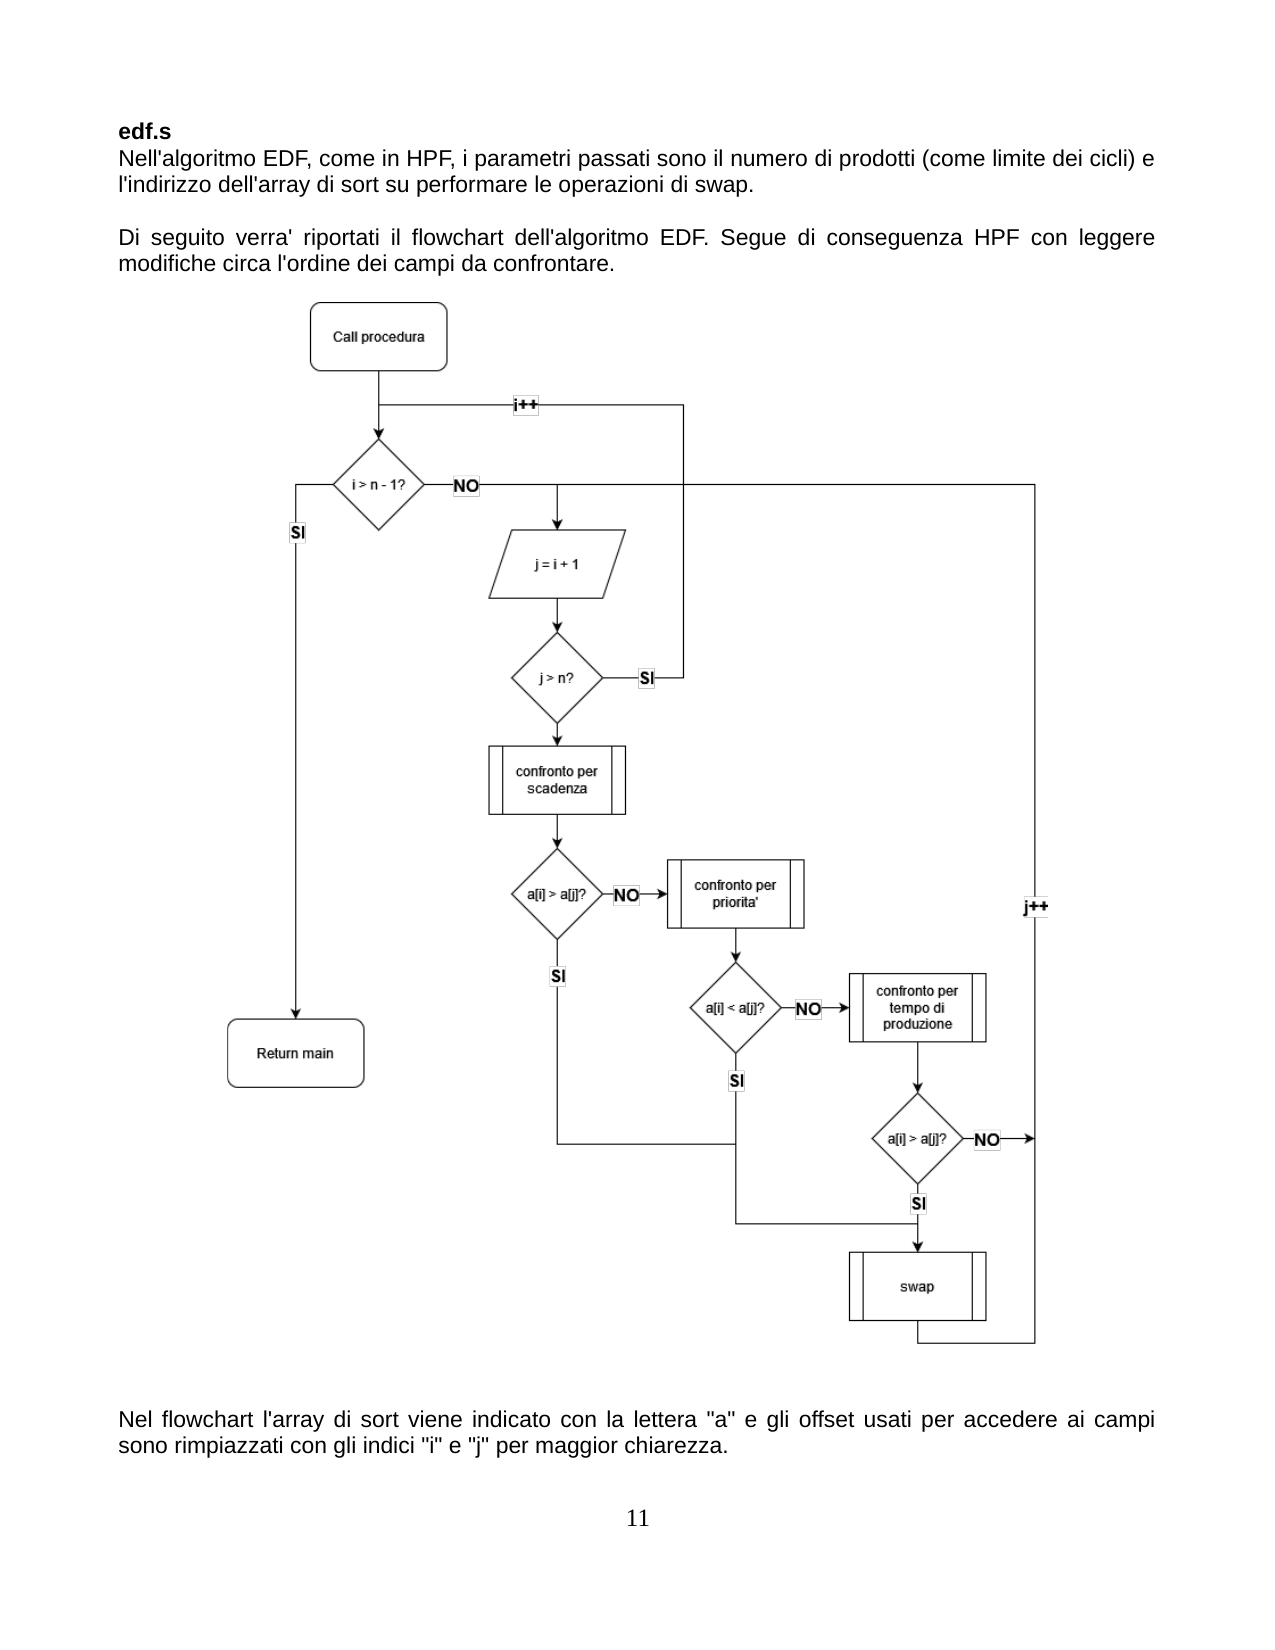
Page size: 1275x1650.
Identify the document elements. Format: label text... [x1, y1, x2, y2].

picture [227, 302, 1048, 1353]
text Nell'algoritmo EDF, come in HPF, i parametri passati sono il numero di prodotti (come limite dei cicli) e l'indirizzo dell'array di sort su performare le operazioni di swap. [118, 144, 1157, 197]
text edf.s [118, 118, 1157, 144]
text Nel flowchart l'array di sort viene indicato con la lettera "a" e gli offset usati per accedere ai campi sono rimpiazzati con gli indici "i" e "j" per maggior chiarezza. [118, 303, 1157, 1458]
text Di seguito verra' riportati il flowchart dell'algoritmo EDF. Segue di conseguenza HPF con leggere modifiche circa l'ordine dei campi da confrontare. [118, 223, 1157, 276]
